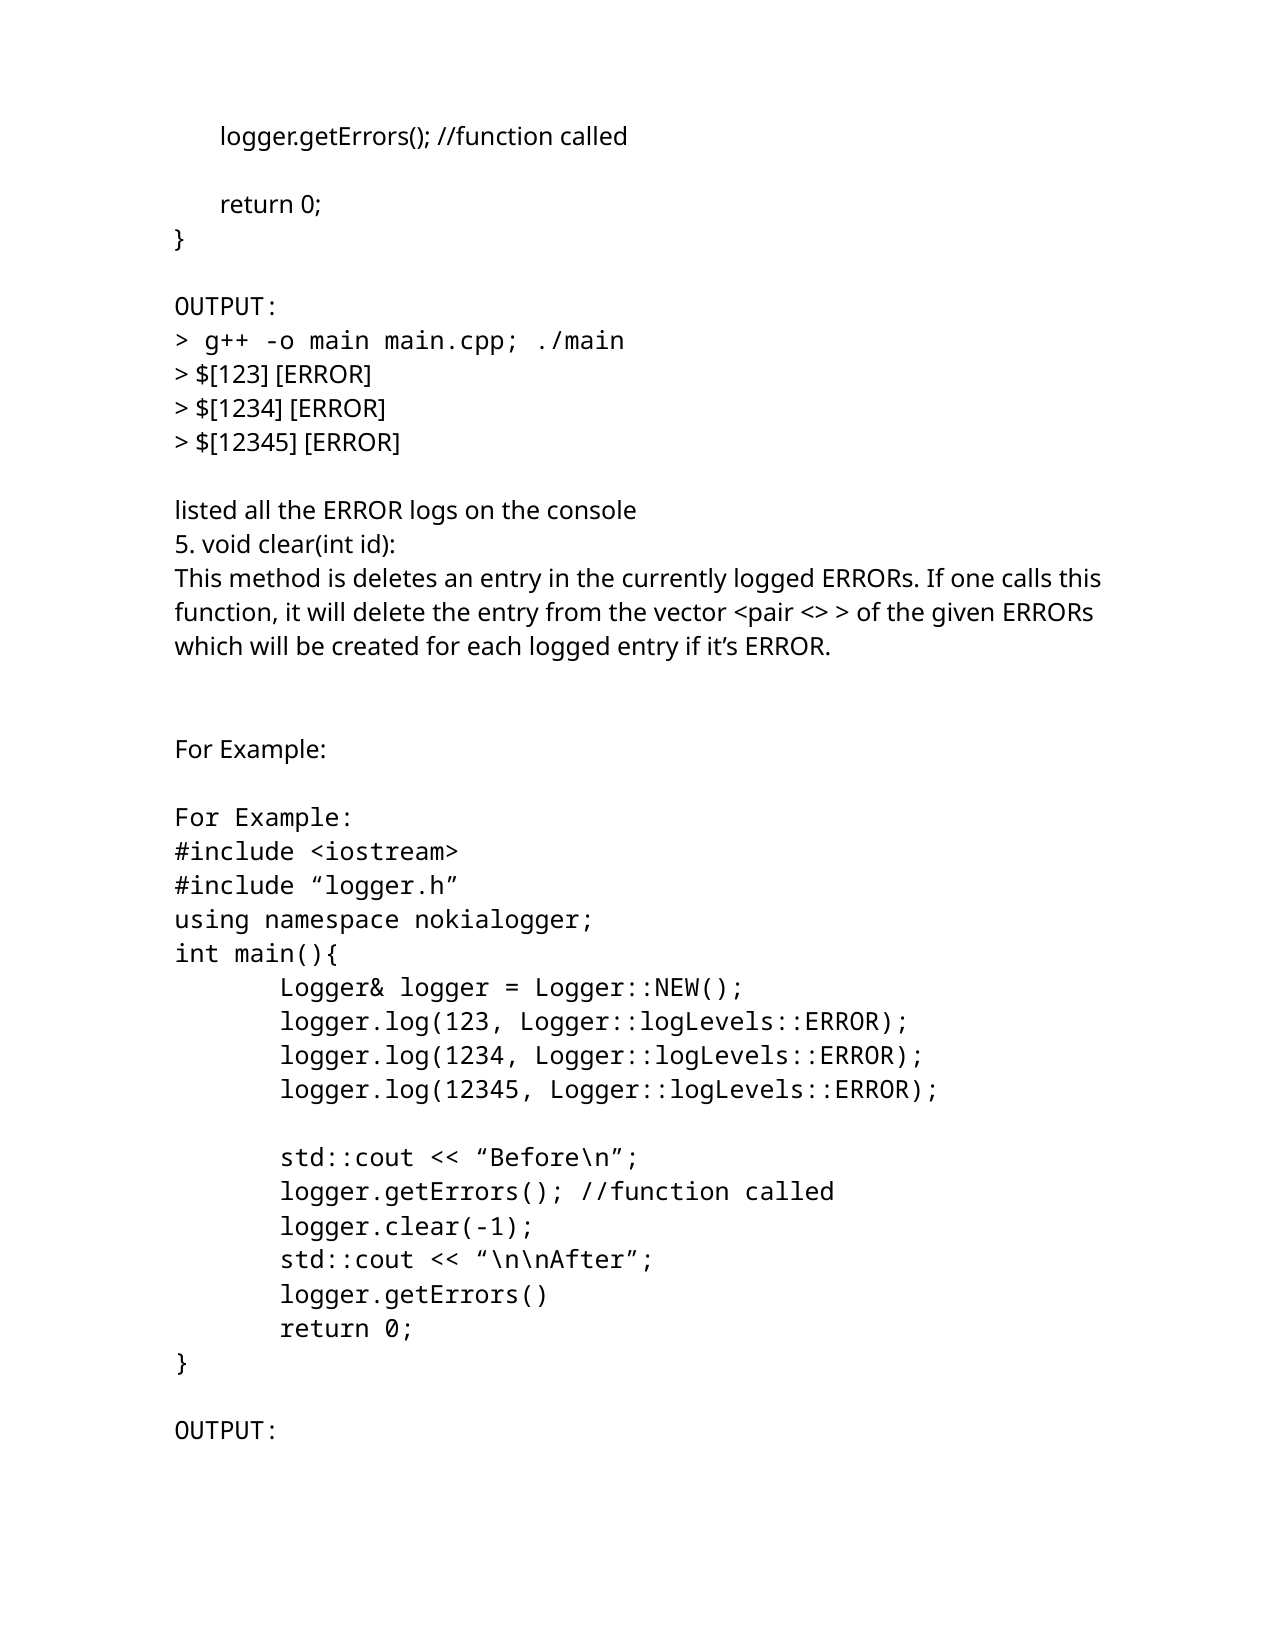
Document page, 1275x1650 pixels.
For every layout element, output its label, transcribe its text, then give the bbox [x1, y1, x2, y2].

text logger.clear(-1); [174, 1208, 1157, 1242]
text logger.getErrors() [174, 1276, 1157, 1310]
text > $[12345] [ERROR] [174, 425, 1157, 459]
text > g++ -o main main.cpp; ./main [174, 322, 1157, 357]
text return 0; [174, 186, 1157, 220]
text using namespace nokialogger; [174, 902, 1157, 936]
text logger.log(12345, Logger::logLevels::ERROR); [174, 1072, 1157, 1106]
text logger.log(123, Logger::logLevels::ERROR); [174, 1004, 1157, 1038]
text logger.log(1234, Logger::logLevels::ERROR); [174, 1038, 1157, 1072]
text > $[1234] [ERROR] [174, 391, 1157, 425]
text } [174, 220, 1157, 254]
text This method is deletes an entry in the currently logged ERRORs. If one calls this function, it will delete the entry from the vector <pair <> > of the given ERRORs which will be created for each logged entry if it’s ERROR. [174, 561, 1157, 663]
text logger.getErrors(); //function called [174, 118, 1157, 152]
text For Example: [174, 799, 1157, 833]
text #include <iostream> [174, 833, 1157, 867]
text 5. void clear(int id): [174, 527, 1157, 561]
text #include “logger.h” [174, 867, 1157, 902]
text } [174, 1344, 1157, 1378]
text listed all the ERROR logs on the console [174, 493, 1157, 527]
text logger.getErrors(); //function called [174, 1174, 1157, 1208]
text > $[123] [ERROR] [174, 357, 1157, 391]
text return 0; [174, 1310, 1157, 1344]
text int main(){ [174, 936, 1157, 970]
text OUTPUT: [174, 1412, 1157, 1447]
text Logger& logger = Logger::NEW(); [174, 970, 1157, 1004]
text OUTPUT: [174, 288, 1157, 322]
text std::cout << “Before\n”; [174, 1140, 1157, 1174]
text std::cout << “\n\nAfter”; [174, 1242, 1157, 1276]
text For Example: [174, 731, 1157, 765]
